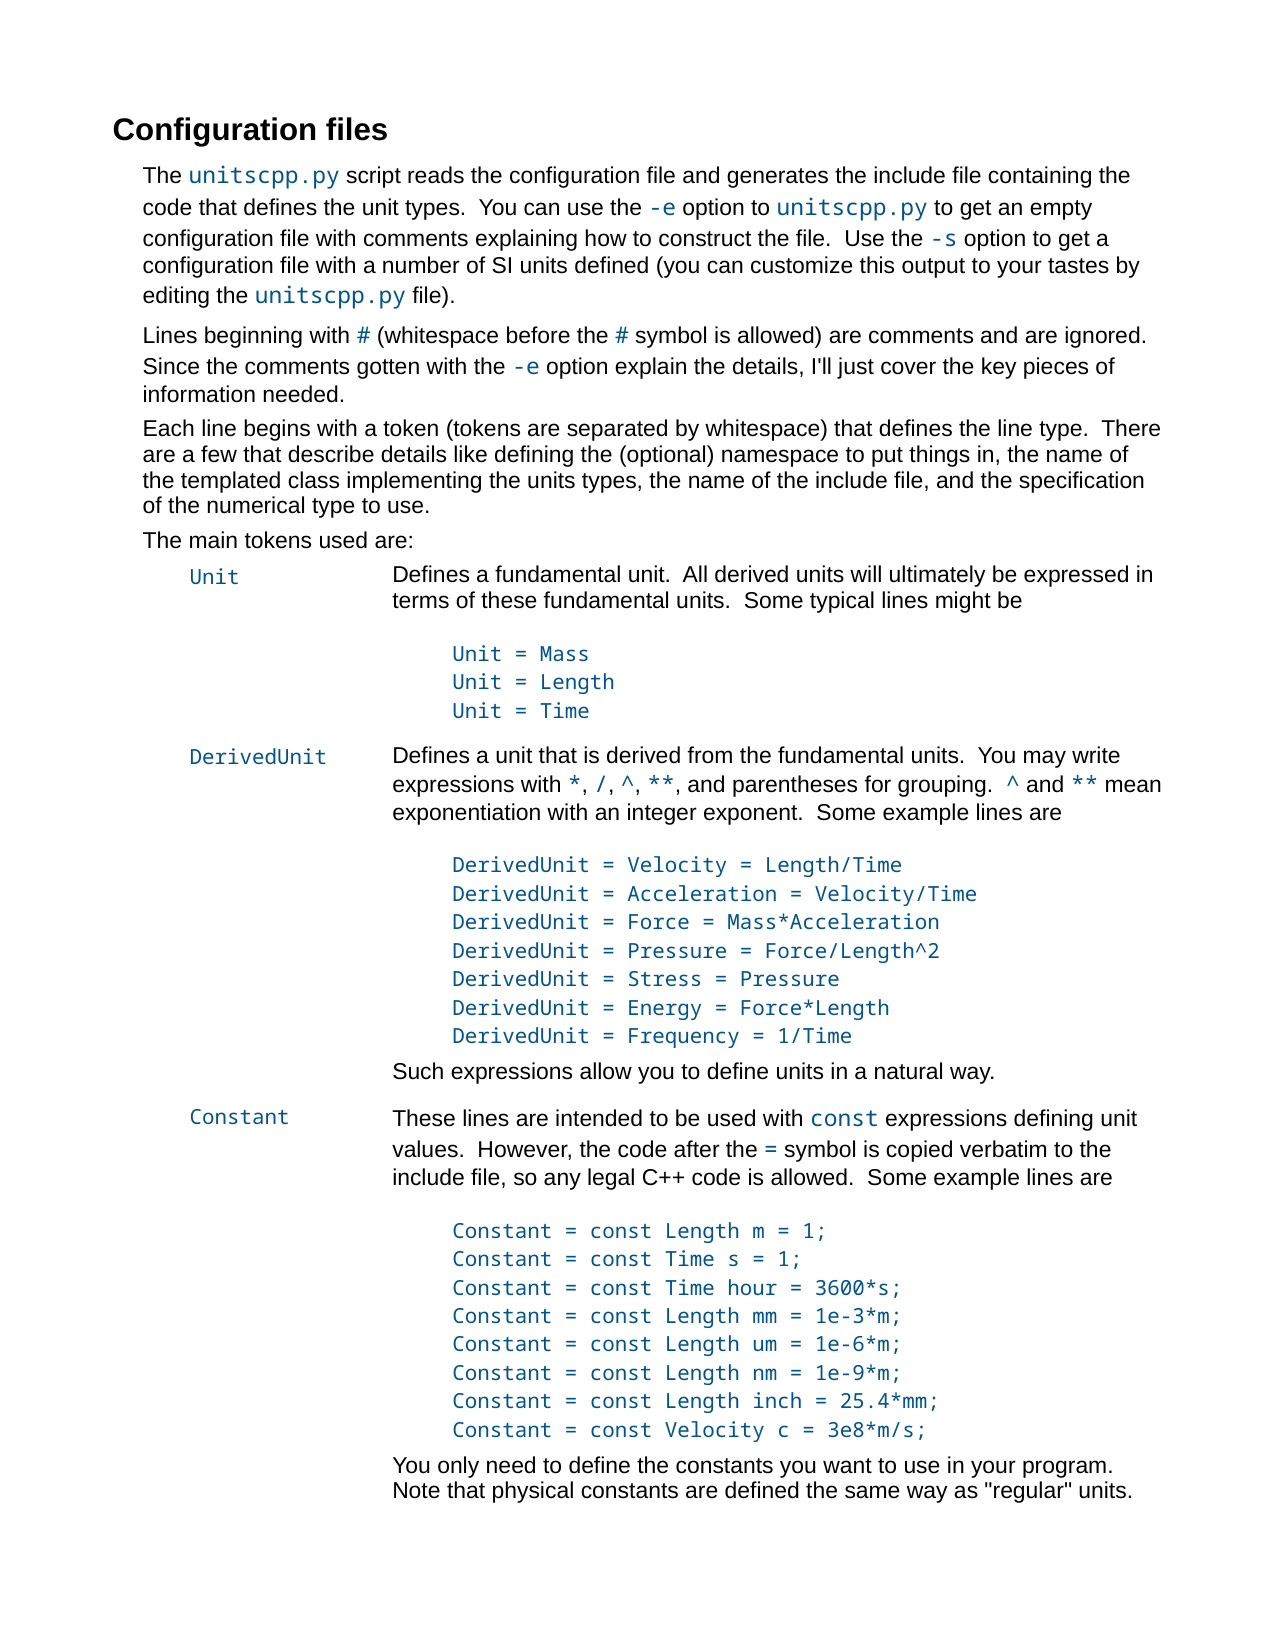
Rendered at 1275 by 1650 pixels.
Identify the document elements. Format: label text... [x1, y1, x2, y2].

table_header Unit [129, 562, 392, 742]
table_cell DerivedUnit [129, 742, 392, 1102]
text The main tokens used are: [142, 527, 1162, 553]
text Lines beginning with # (whitespace before the # symbol is allowed) are comments and are ignored. Since the comments gotten with the -e option explain the details, I'll just cover the key pieces of information needed. [142, 319, 1162, 407]
text The unitscpp.py script reads the configuration file and generates the include file containing the code that defines the unit types. You can use the -e option to unitscpp.py to get an empty configuration file with comments explaining how to construct the file. Use the -s option to get a configuration file with a number of SI units defined (you can customize this output to your tastes by editing the unitscpp.py file). [142, 159, 1162, 310]
subtitle Configuration files [112, 112, 1162, 147]
table_cell Constant [129, 1102, 392, 1522]
table_cell Defines a unit that is derived from the fundamental units. You may write expressions with *, /, ^, **, and parentheses for grouping. ^ and ** mean exponentiation with an integer exponent. Some example lines are DerivedUnit = Velocity = Length/Time DerivedUnit = Acceleration = Velocity/Time DerivedUnit = Force = Mass*Acceleration DerivedUnit = Pressure = Force/Length^2 DerivedUnit = Stress = Pressure DerivedUnit = Energy = Force*Length DerivedUnit = Frequency = 1/Time Such expressions allow you to define units in a natural way. [392, 742, 1162, 1102]
table_cell These lines are intended to be used with const expressions defining unit values. However, the code after the = symbol is copied verbatim to the include file, so any legal C++ code is allowed. Some example lines are Constant = const Length m = 1; Constant = const Time s = 1; Constant = const Time hour = 3600*s; Constant = const Length mm = 1e-3*m; Constant = const Length um = 1e-6*m; Constant = const Length nm = 1e-9*m; Constant = const Length inch = 25.4*mm; Constant = const Velocity c = 3e8*m/s; You only need to define the constants you want to use in your program. Note that physical constants are defined the same way as "regular" units. [392, 1102, 1162, 1522]
table_header Defines a fundamental unit. All derived units will ultimately be expressed in terms of these fundamental units. Some typical lines might be Unit = Mass Unit = Length Unit = Time [392, 562, 1162, 742]
text Each line begins with a token (tokens are separated by whitespace) that defines the line type. There are a few that describe details like defining the (optional) namespace to put things in, the name of the templated class implementing the units types, the name of the include file, and the specification of the numerical type to use. [142, 416, 1162, 518]
